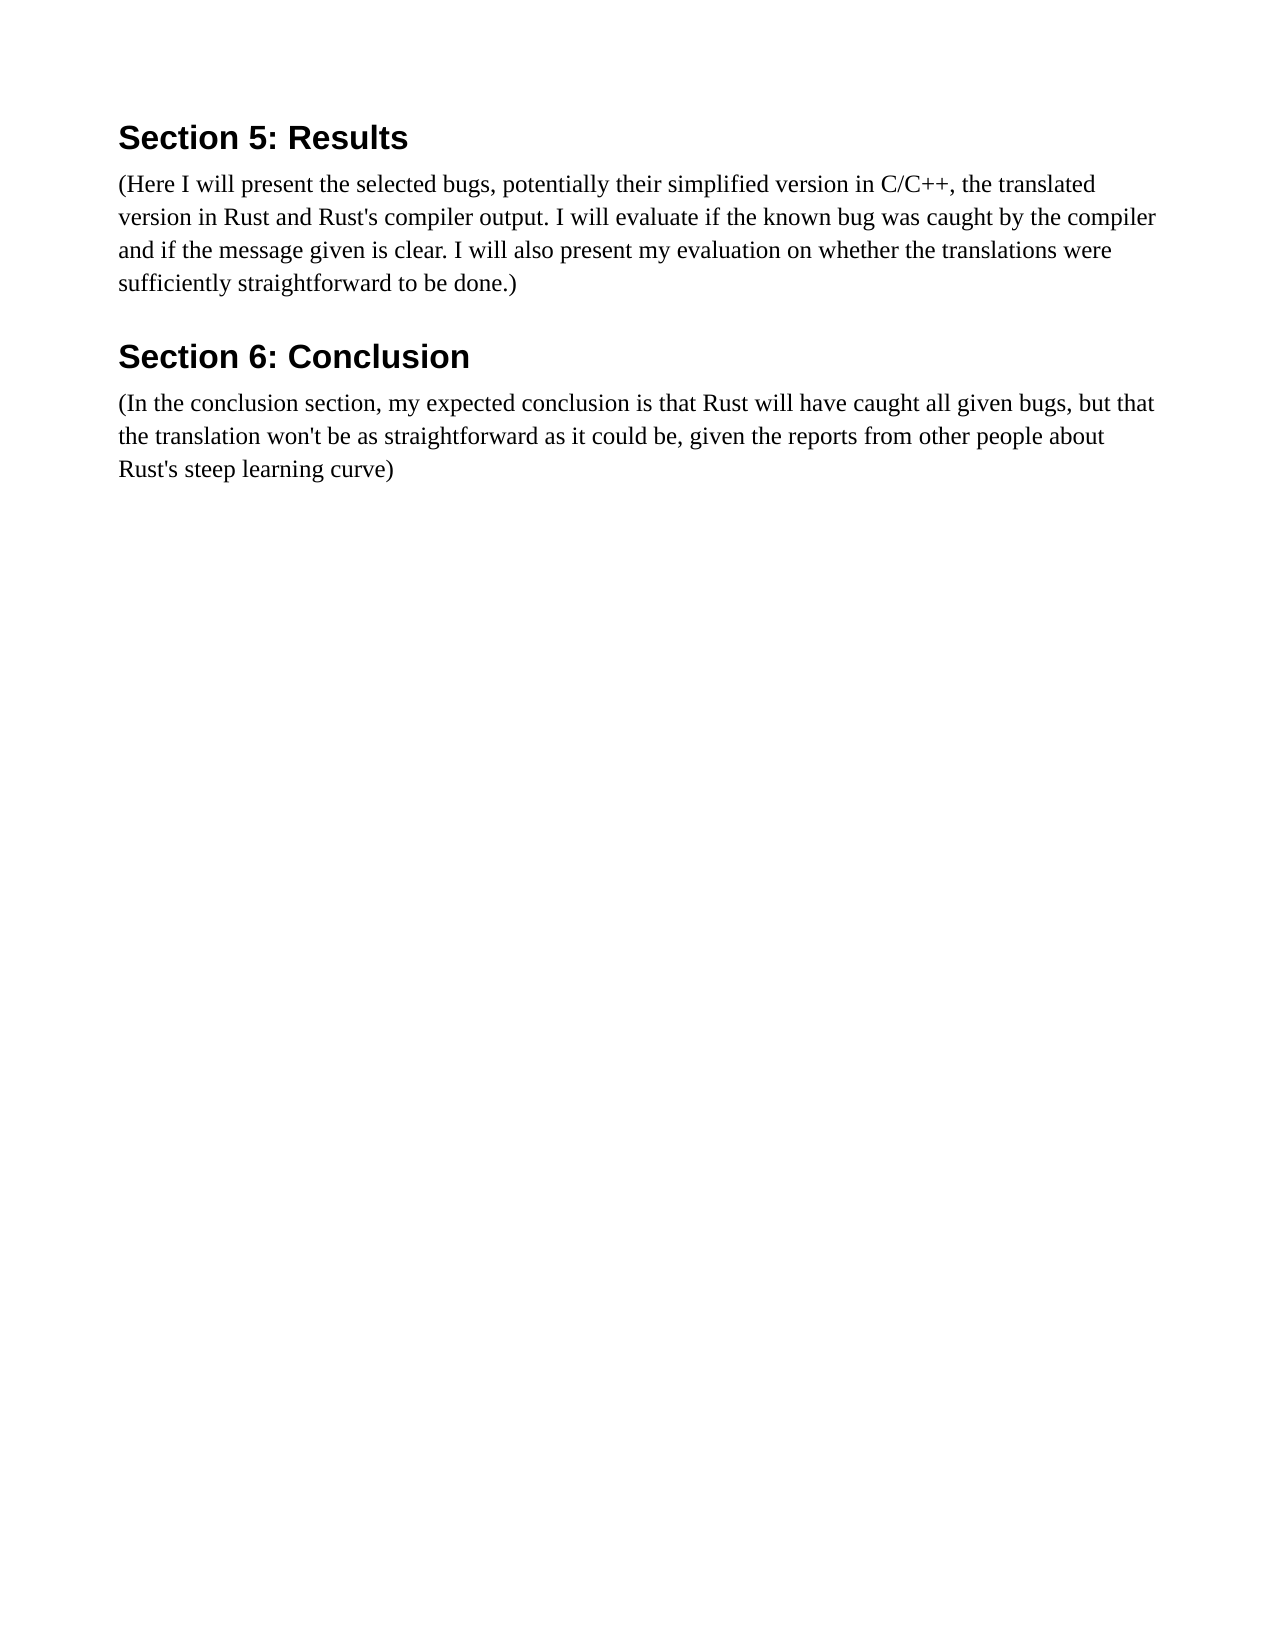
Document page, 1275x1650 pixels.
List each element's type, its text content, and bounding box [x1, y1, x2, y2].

text (In the conclusion section, my expected conclusion is that Rust will have caught all given bugs, but that the translation won't be as straightforward as it could be, given the reports from other people about Rust's steep learning curve) [118, 388, 1157, 483]
subtitle Section 5: Results [118, 118, 1157, 157]
text (Here I will present the selected bugs, potentially their simplified version in C/C++, the translated version in Rust and Rust's compiler output. I will evaluate if the known bug was caught by the compiler and if the message given is clear. I will also present my evaluation on whether the translations were sufficiently straightforward to be done.) [118, 169, 1157, 297]
subtitle Section 6: Conclusion [118, 337, 1157, 375]
